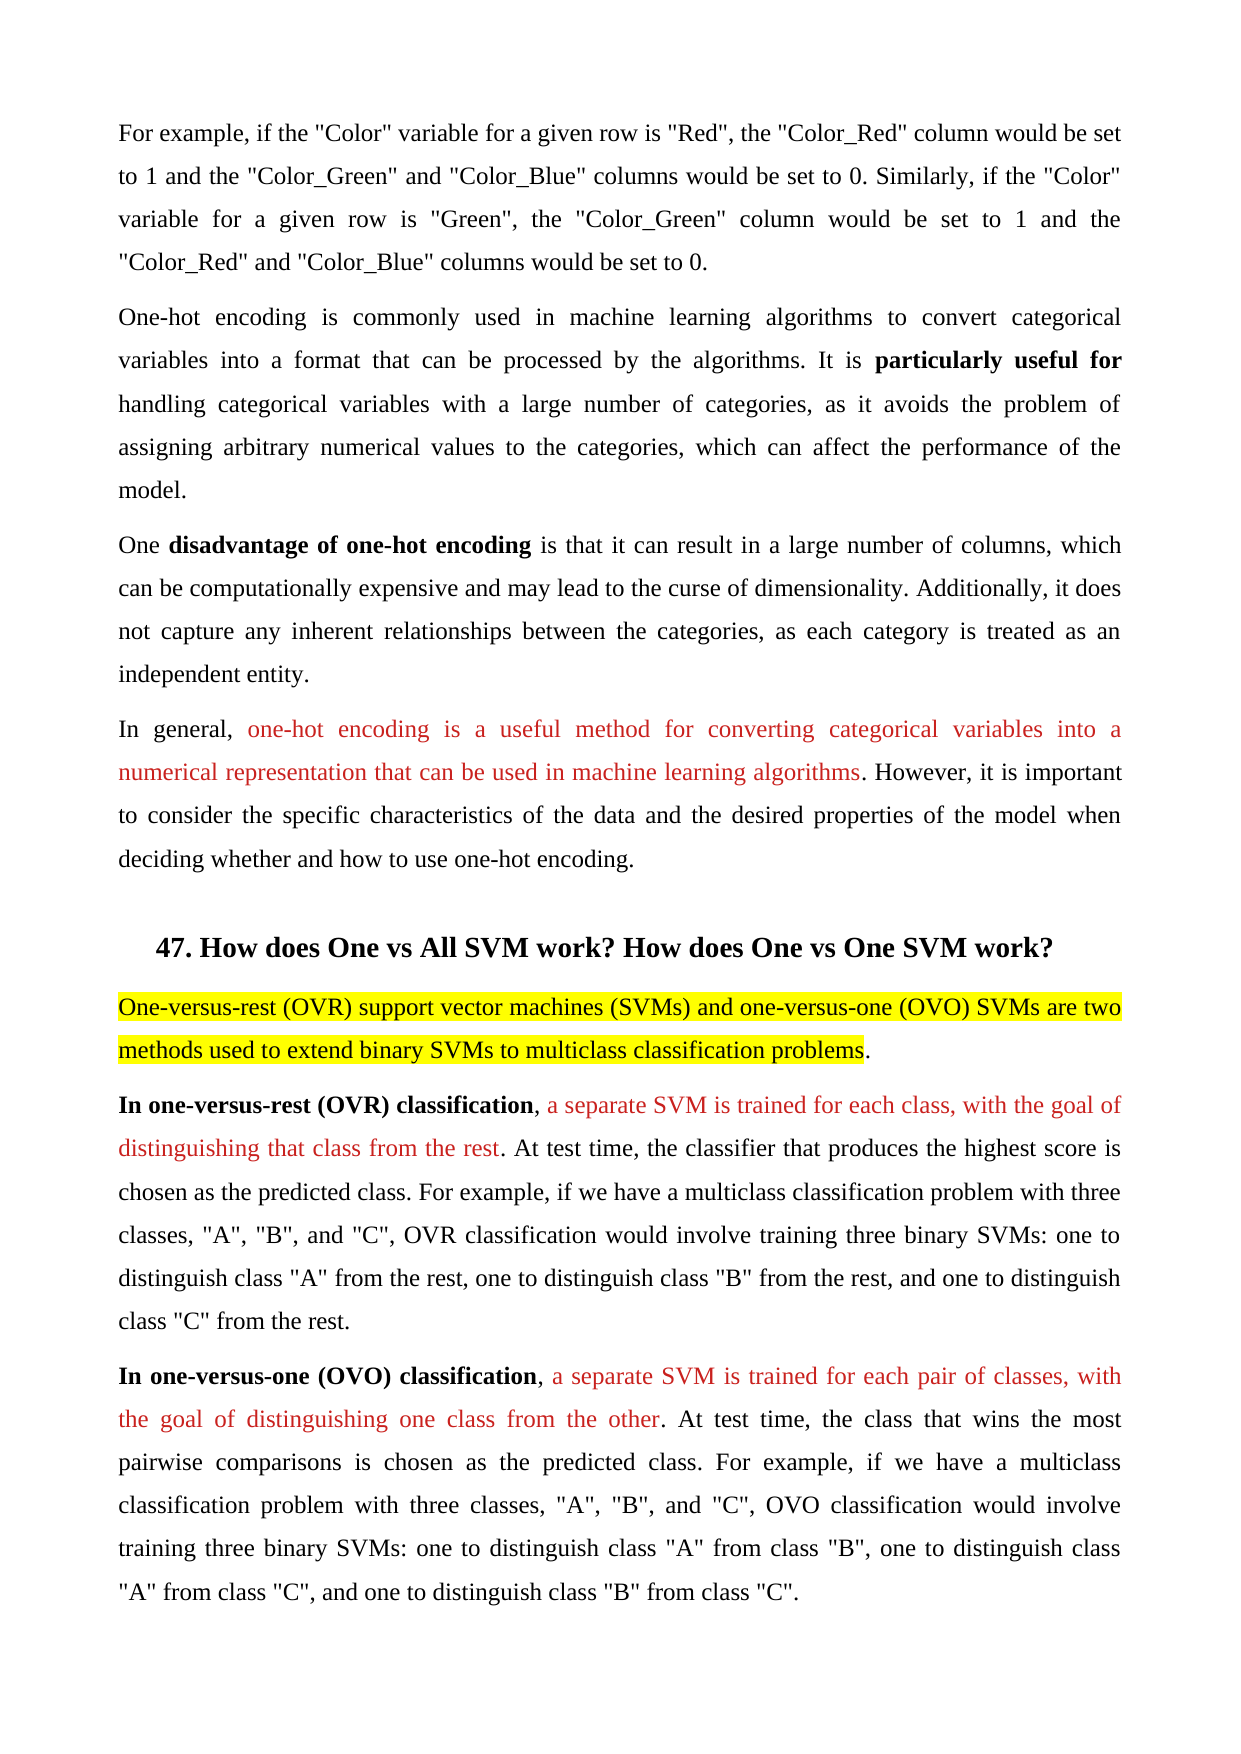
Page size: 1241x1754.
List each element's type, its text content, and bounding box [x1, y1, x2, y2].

text For example, if the "Color" variable for a given row is "Red", the "Color_Red" column would be set to 1 and the "Color_Green" and "Color_Blue" columns would be set to 0. Similarly, if the "Color" variable for a given row is "Green", the "Color_Green" column would be set to 1 and the "Color_Red" and "Color_Blue" columns would be set to 0. [118, 118, 1122, 276]
list How does One vs All SVM work? How does One vs One SVM work? [156, 930, 1122, 963]
text In one-versus-one (OVO) classification, a separate SVM is trained for each pair of classes, with the goal of distinguishing one class from the other. At test time, the class that wins the most pairwise comparisons is chosen as the predicted class. For example, if we have a multiclass classification problem with three classes, "A", "B", and "C", OVO classification would involve training three binary SVMs: one to distinguish class "A" from class "B", one to distinguish class "A" from class "C", and one to distinguish class "B" from class "C". [118, 1361, 1122, 1605]
text One disadvantage of one-hot encoding is that it can result in a large number of columns, which can be computationally expensive and may lead to the curse of dimensionality. Additionally, it does not capture any inherent relationships between the categories, as each category is treated as an independent entity. [118, 530, 1122, 688]
text In one-versus-rest (OVR) classification, a separate SVM is trained for each class, with the goal of distinguishing that class from the rest. At test time, the classifier that produces the highest score is chosen as the predicted class. For example, if we have a multiclass classification problem with three classes, "A", "B", and "C", OVR classification would involve training three binary SVMs: one to distinguish class "A" from the rest, one to distinguish class "B" from the rest, and one to distinguish class "C" from the rest. [118, 1090, 1122, 1335]
text One-hot encoding is commonly used in machine learning algorithms to convert categorical variables into a format that can be processed by the algorithms. It is particularly useful for handling categorical variables with a large number of categories, as it avoids the problem of assigning arbitrary numerical values to the categories, which can affect the performance of the model. [118, 302, 1122, 504]
text In general, one-hot encoding is a useful method for converting categorical variables into a numerical representation that can be used in machine learning algorithms. However, it is important to consider the specific characteristics of the data and the desired properties of the model when deciding whether and how to use one-hot encoding. [118, 714, 1122, 872]
text One-versus-rest (OVR) support vector machines (SVMs) and one-versus-one (OVO) SVMs are two methods used to extend binary SVMs to multiclass classification problems. [118, 992, 1122, 1064]
